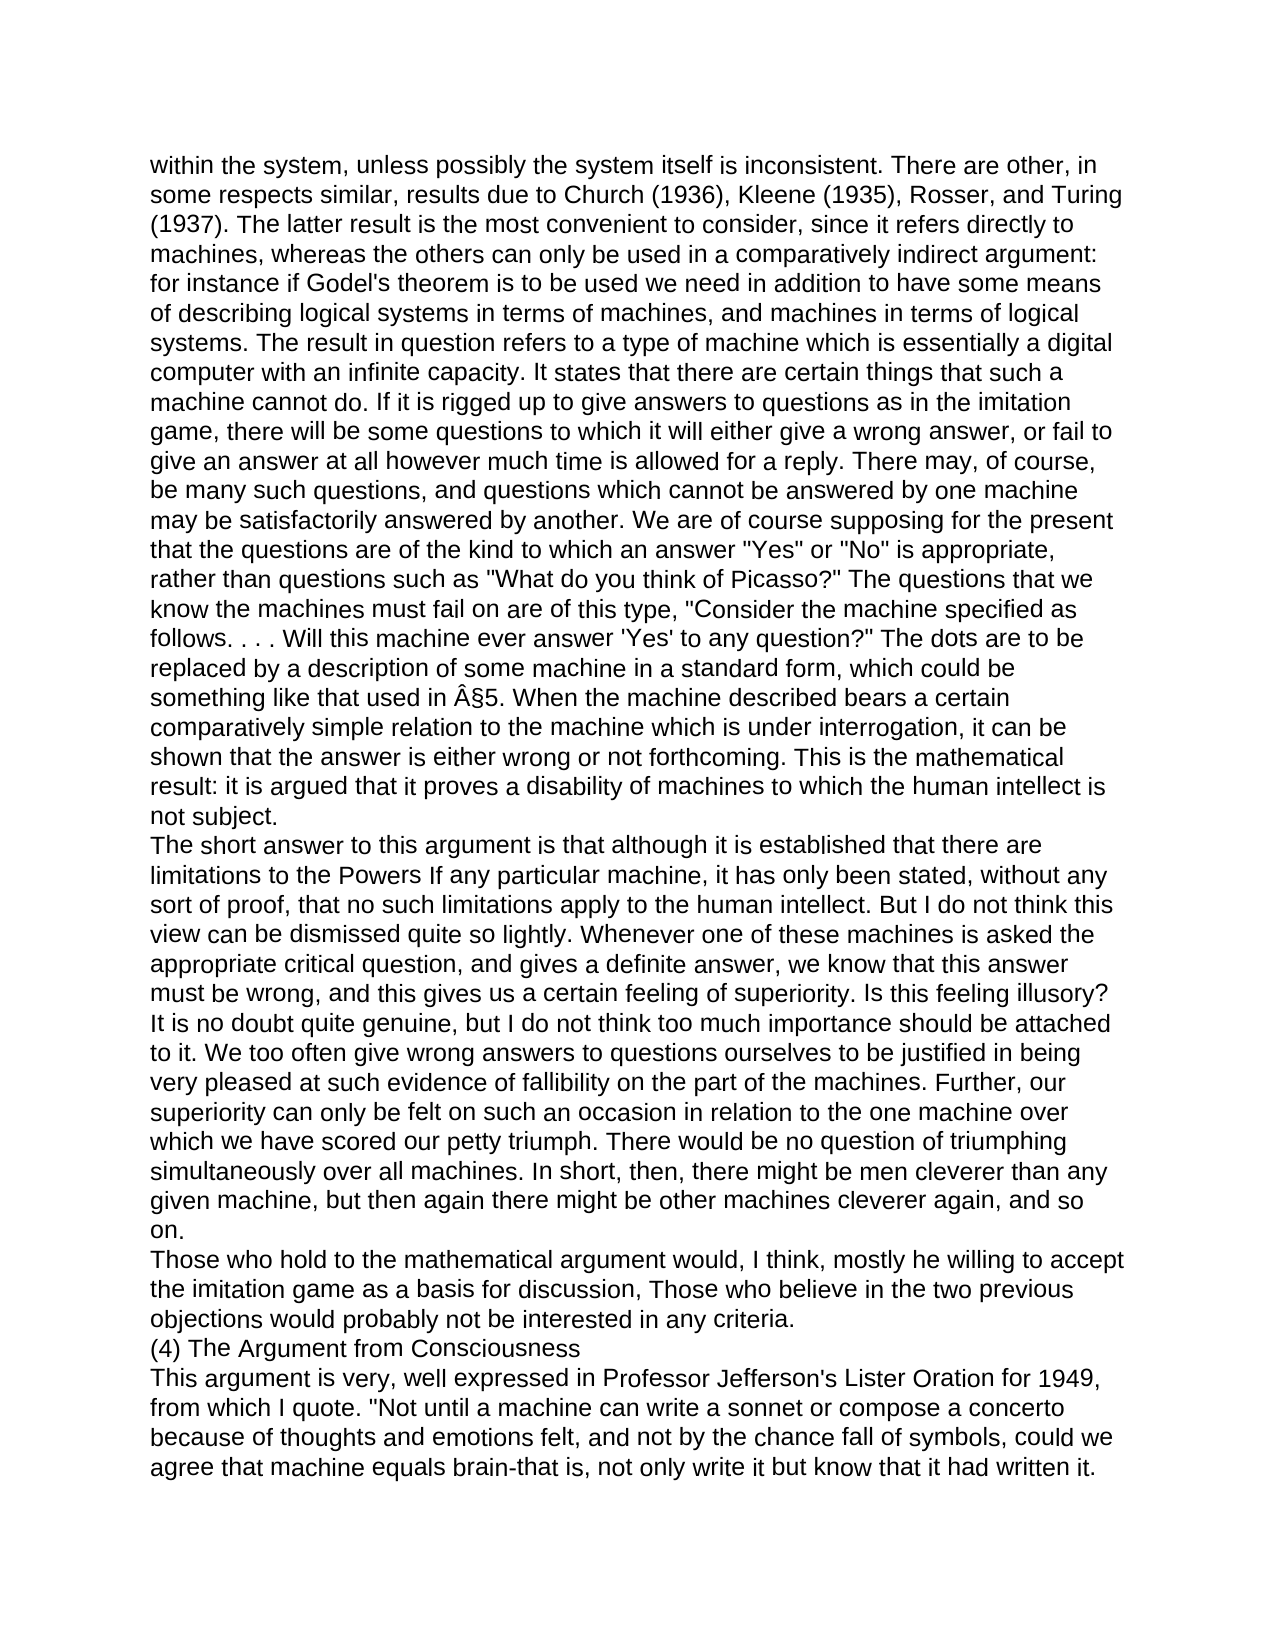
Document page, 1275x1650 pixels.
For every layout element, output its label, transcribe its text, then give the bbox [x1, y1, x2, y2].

text Those who hold to the mathematical argument would, I think, mostly he willing to accept the imitation game as a basis for discussion, Those who believe in the two previous objections would probably not be interested in any criteria. [150, 1244, 1125, 1333]
text This argument is very, well expressed in Professor Jefferson's Lister Oration for 1949, from which I quote. "Not until a machine can write a sonnet or compose a concerto because of thoughts and emotions felt, and not by the chance fall of symbols, could we agree that machine equals brain-that is, not only write it but know that it had written it. [150, 1363, 1125, 1481]
text within the system, unless possibly the system itself is inconsistent. There are other, in some respects similar, results due to Church (1936), Kleene (1935), Rosser, and Turing (1937). The latter result is the most convenient to consider, since it refers directly to machines, whereas the others can only be used in a comparatively indirect argument: for instance if Godel's theorem is to be used we need in addition to have some means of describing logical systems in terms of machines, and machines in terms of logical systems. The result in question refers to a type of machine which is essentially a digital computer with an infinite capacity. It states that there are certain things that such a machine cannot do. If it is rigged up to give answers to questions as in the imitation game, there will be some questions to which it will either give a wrong answer, or fail to give an answer at all however much time is allowed for a reply. There may, of course, be many such questions, and questions which cannot be answered by one machine may be satisfactorily answered by another. We are of course supposing for the present that the questions are of the kind to which an answer "Yes" or "No" is appropriate, rather than questions such as "What do you think of Picasso?" The questions that we know the machines must fail on are of this type, "Consider the machine specified as follows. . . . Will this machine ever answer 'Yes' to any question?" The dots are to be replaced by a description of some machine in a standard form, which could be something like that used in Â§5. When the machine described bears a certain comparatively simple relation to the machine which is under interrogation, it can be shown that the answer is either wrong or not forthcoming. This is the mathematical result: it is argued that it proves a disability of machines to which the human intellect is not subject. [150, 150, 1125, 830]
text The short answer to this argument is that although it is established that there are limitations to the Powers If any particular machine, it has only been stated, without any sort of proof, that no such limitations apply to the human intellect. But I do not think this view can be dismissed quite so lightly. Whenever one of these machines is asked the appropriate critical question, and gives a definite answer, we know that this answer must be wrong, and this gives us a certain feeling of superiority. Is this feeling illusory? It is no doubt quite genuine, but I do not think too much importance should be attached to it. We too often give wrong answers to questions ourselves to be justified in being very pleased at such evidence of fallibility on the part of the machines. Further, our superiority can only be felt on such an occasion in relation to the one machine over which we have scored our petty triumph. There would be no question of triumphing simultaneously over all machines. In short, then, there might be men cleverer than any given machine, but then again there might be other machines cleverer again, and so on. [150, 830, 1125, 1244]
text (4) The Argument from Consciousness [150, 1333, 1125, 1363]
